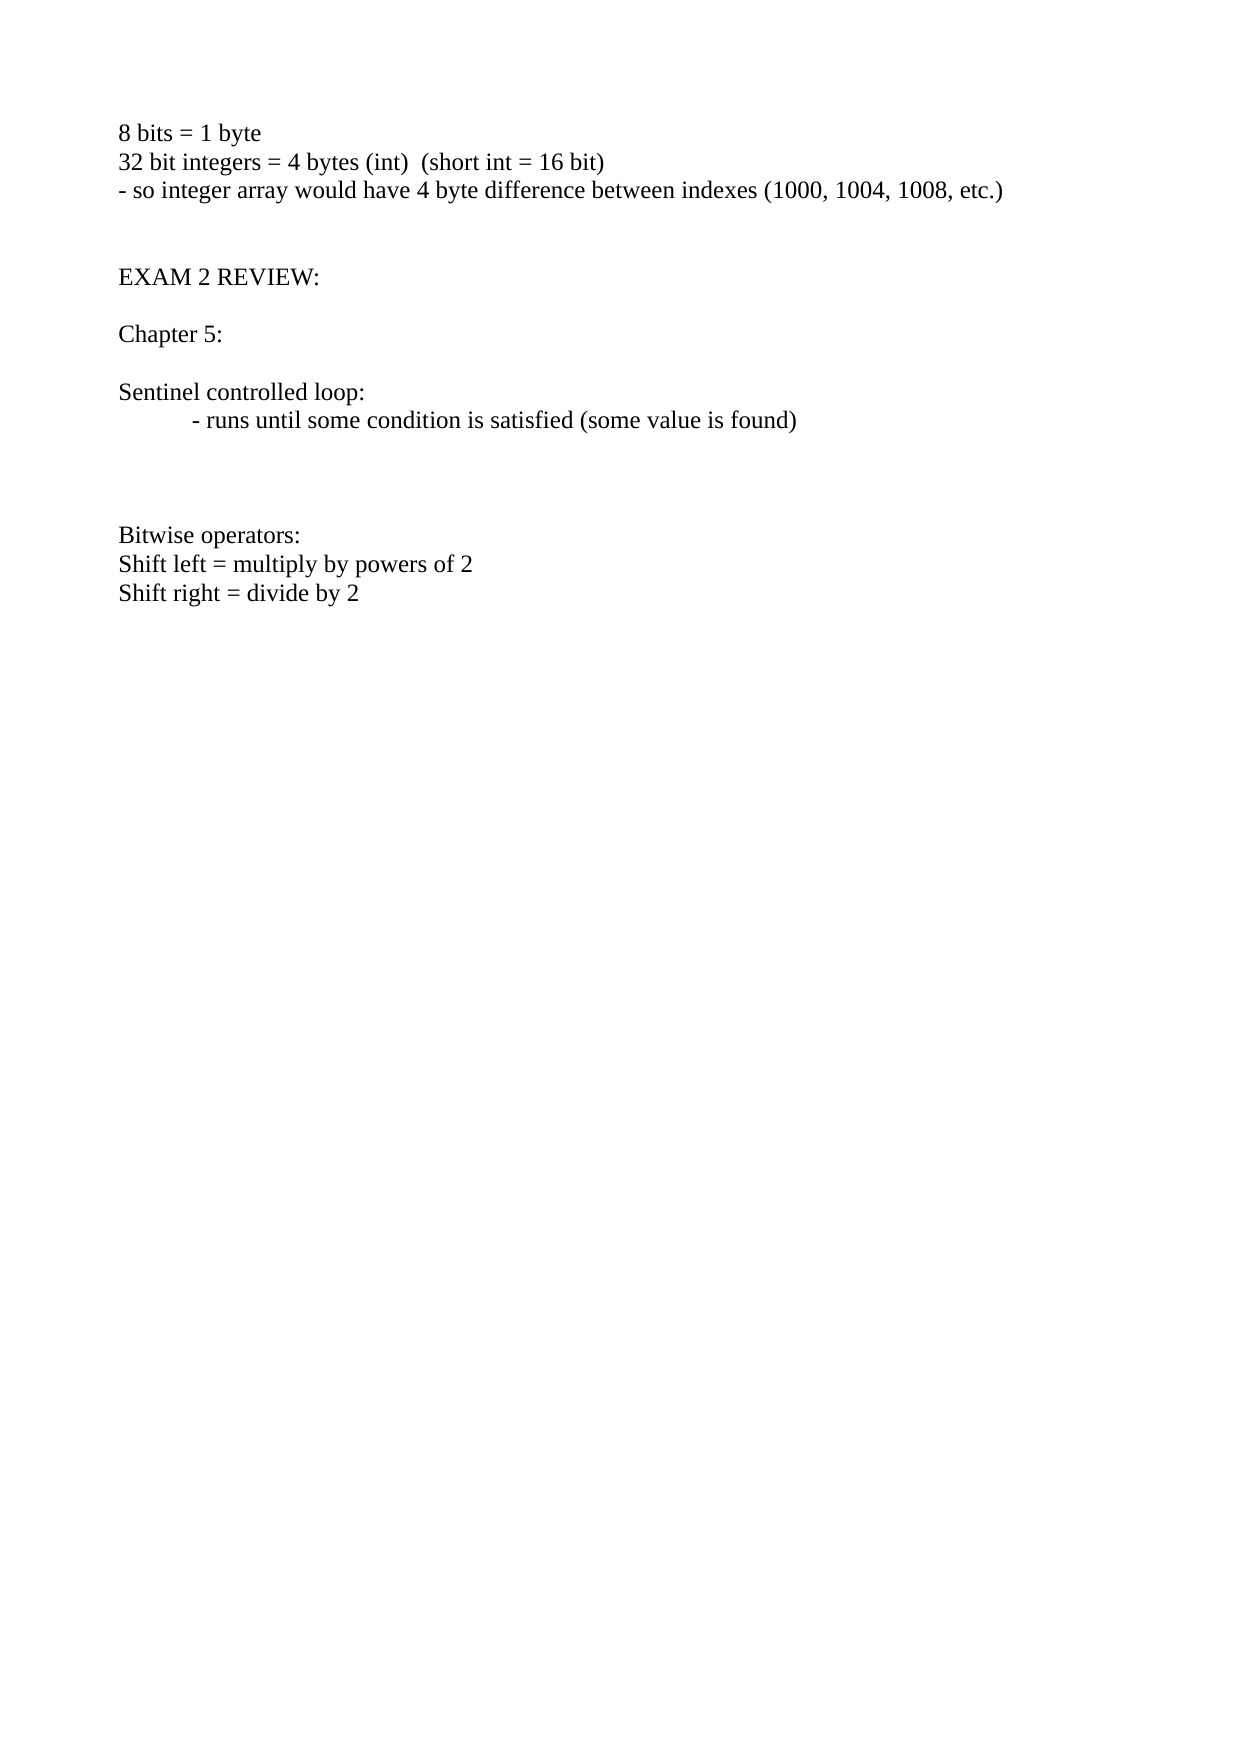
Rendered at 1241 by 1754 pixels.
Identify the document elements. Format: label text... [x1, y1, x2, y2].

text EXAM 2 REVIEW: [118, 262, 1122, 291]
text Bitwise operators: [118, 521, 1122, 549]
text Sentinel controlled loop: [118, 377, 1122, 406]
text 8 bits = 1 byte [118, 118, 1122, 147]
text 32 bit integers = 4 bytes (int) (short int = 16 bit) [118, 147, 1122, 176]
text Shift right = divide by 2 [118, 578, 1122, 607]
text Chapter 5: [118, 319, 1122, 348]
text - runs until some condition is satisfied (some value is found) [118, 406, 1122, 434]
text Shift left = multiply by powers of 2 [118, 549, 1122, 578]
text - so integer array would have 4 byte difference between indexes (1000, 1004, 1008, etc.) [118, 176, 1122, 204]
